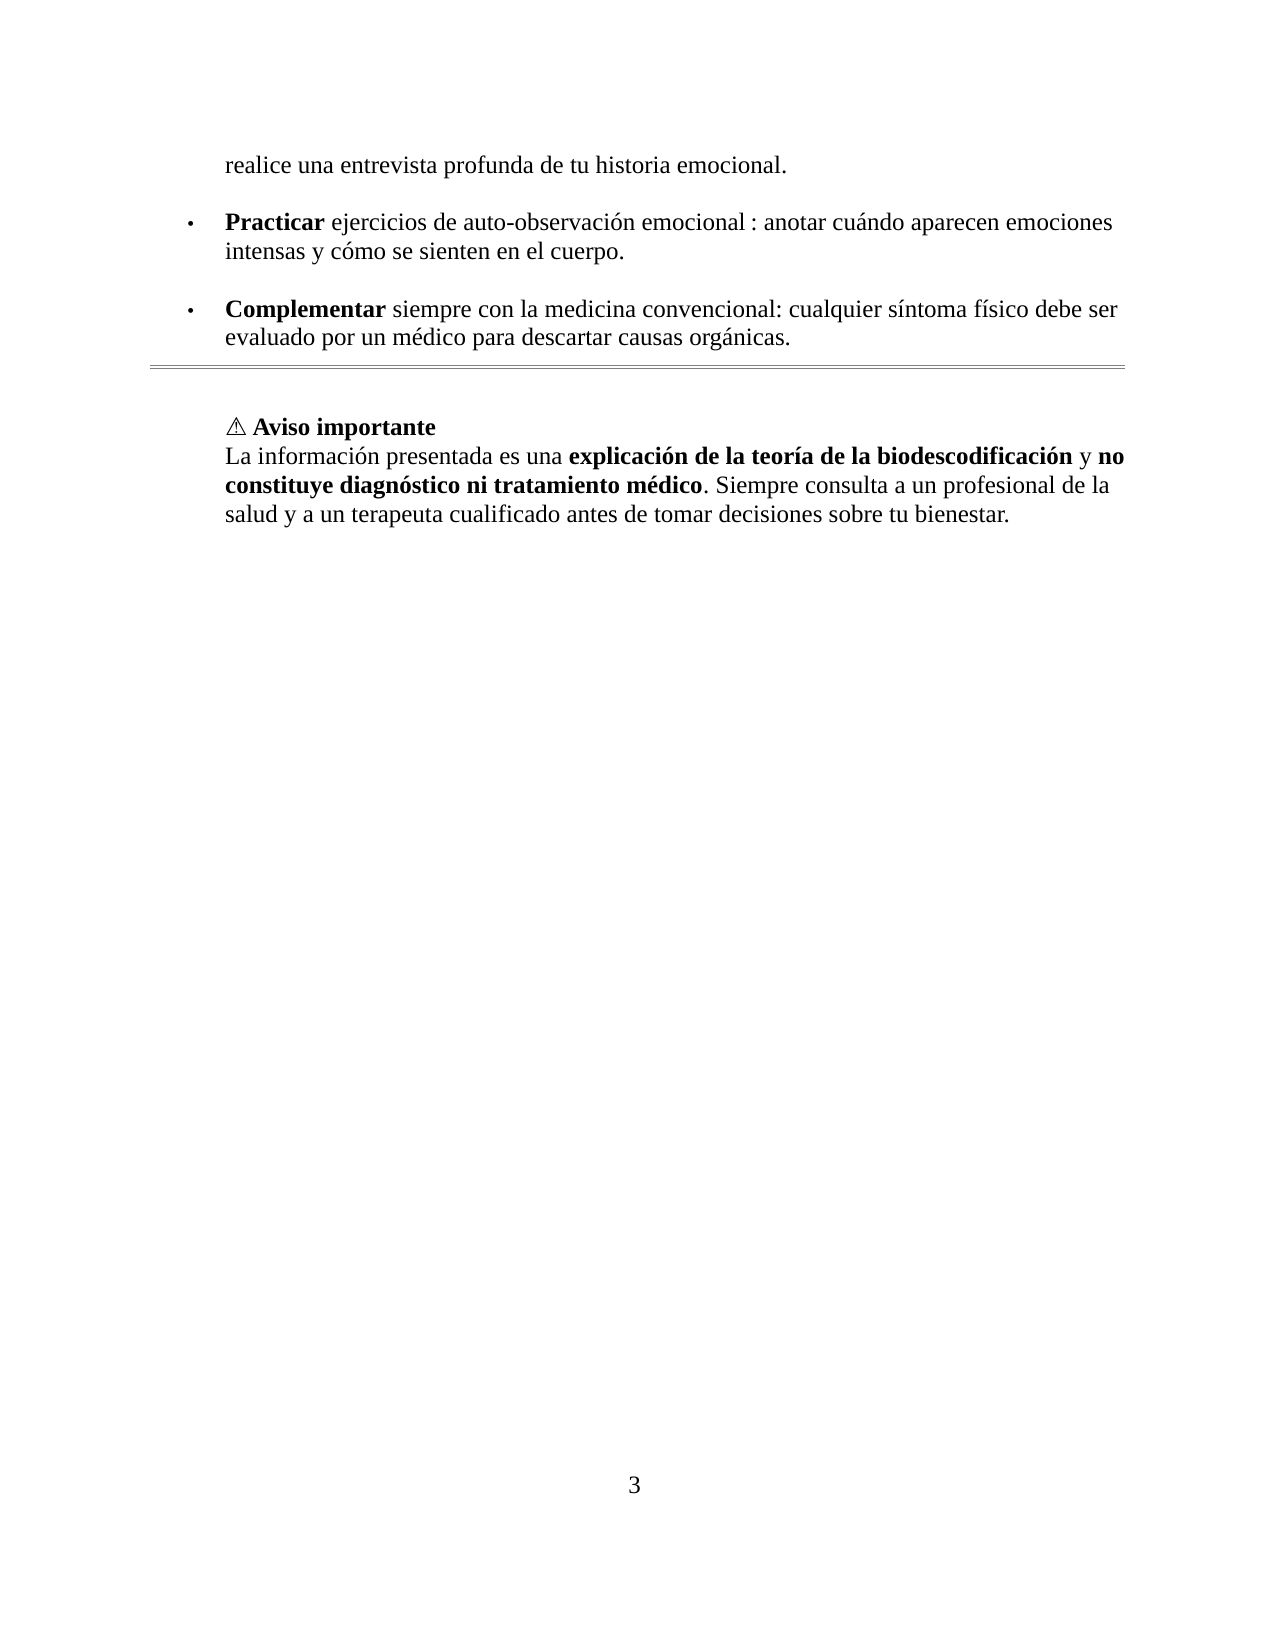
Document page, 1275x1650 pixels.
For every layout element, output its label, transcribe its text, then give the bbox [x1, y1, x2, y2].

list Practicar ejercicios de auto‑observación emocional : anotar cuándo aparecen emociones intensas y cómo se sienten en el cuerpo. [187, 207, 1125, 294]
list Complementar siempre con la medicina convencional: cualquier síntoma físico debe ser evaluado por un médico para descartar causas orgánicas. [187, 294, 1125, 351]
text ⚠️ Aviso importante La información presentada es una explicación de la teoría de la biodescodificación y no constituye diagnóstico ni tratamiento médico. Siempre consulta a un profesional de la salud y a un terapeuta cualificado antes de tomar decisiones sobre tu bienestar. [225, 412, 1125, 527]
list realice una entrevista profunda de tu historia emocional. [187, 150, 1125, 207]
